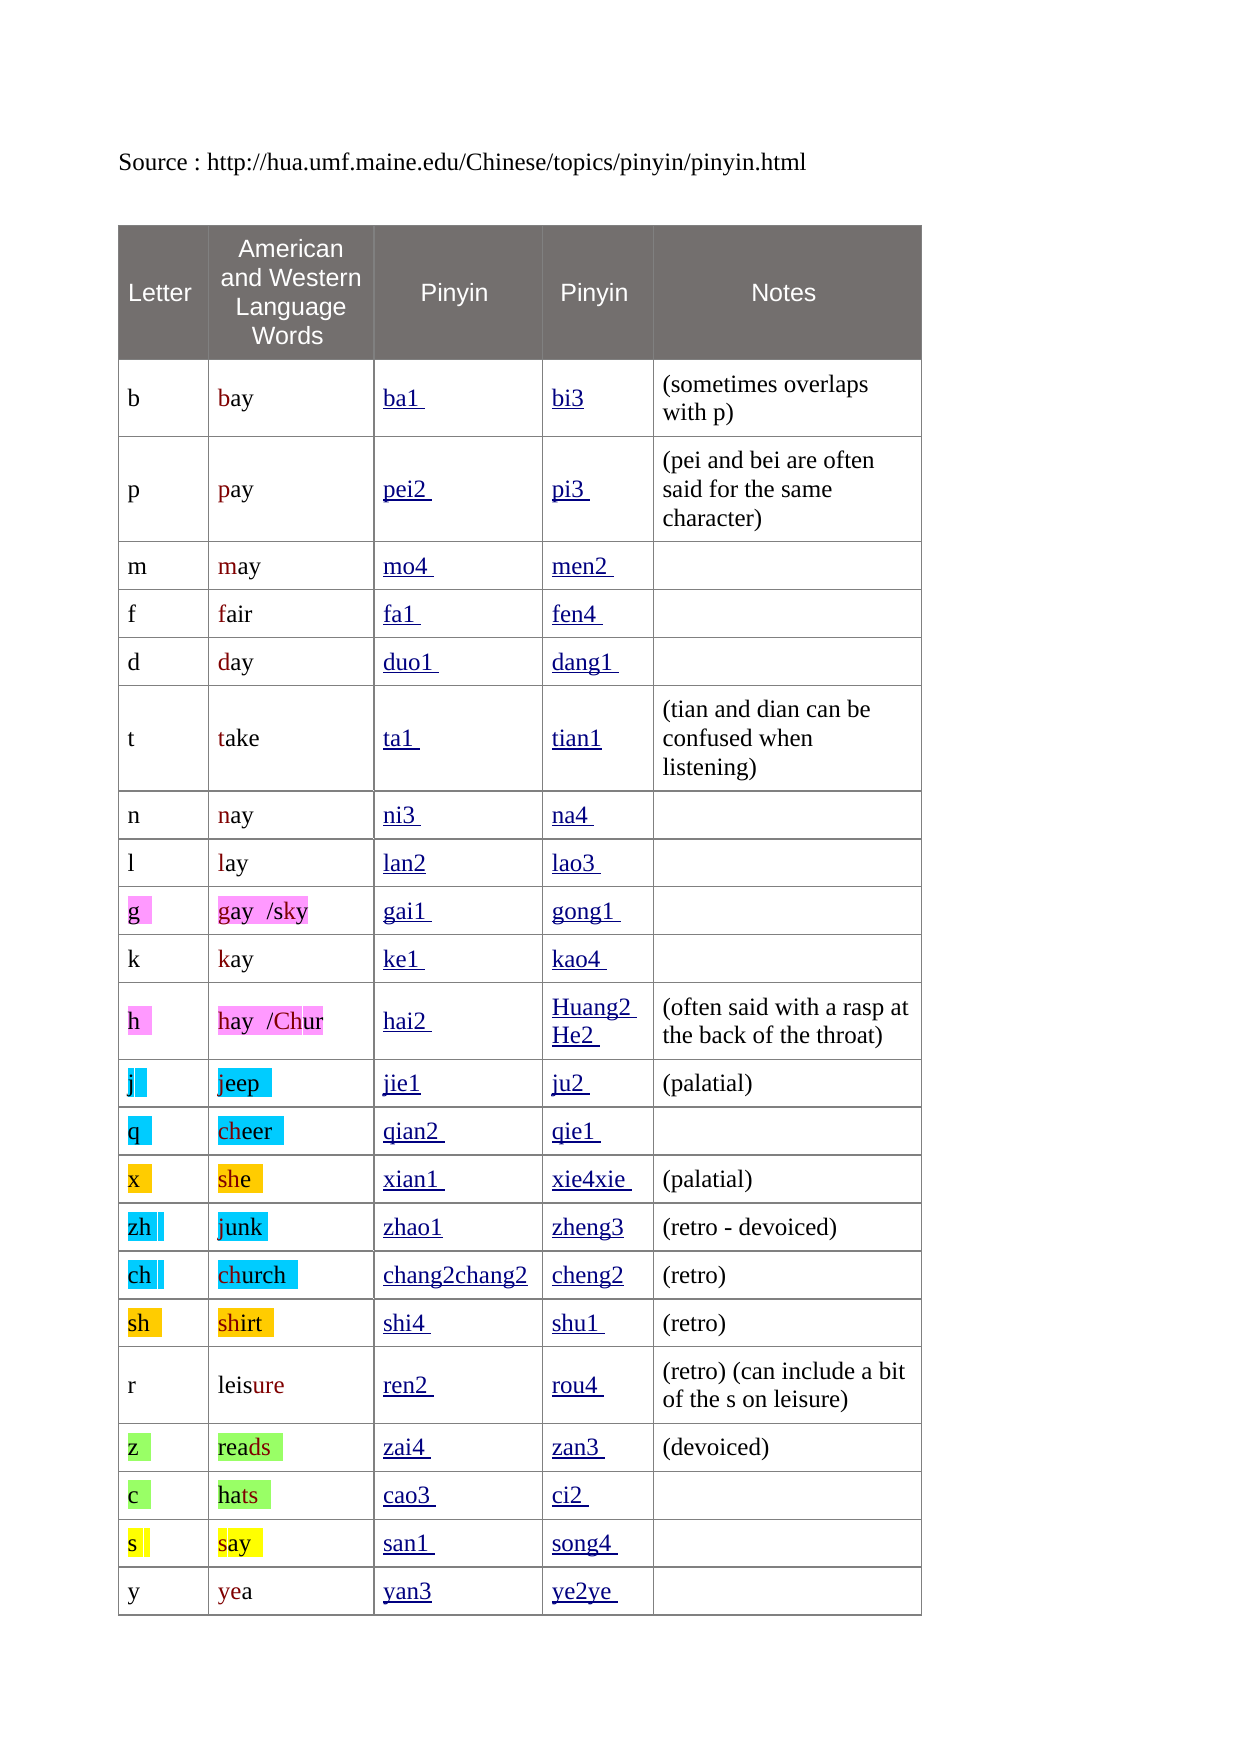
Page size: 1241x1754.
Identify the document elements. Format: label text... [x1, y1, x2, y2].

table_cell ju2 [543, 1060, 653, 1106]
table_cell (pei and bei are often said for the same character) [654, 437, 921, 541]
table_cell (palatial) [654, 1156, 921, 1202]
table_header Notes [654, 226, 921, 359]
table_cell junk [209, 1204, 373, 1250]
table_cell y [119, 1568, 208, 1614]
table_cell n [119, 792, 208, 838]
table_cell [654, 542, 921, 589]
table_cell g [119, 887, 208, 934]
table_cell ke1 [375, 935, 542, 982]
table_cell m [119, 542, 208, 589]
table_cell rou4 [543, 1347, 653, 1423]
table_cell song4 [543, 1520, 653, 1566]
table_cell take [209, 686, 373, 790]
table_cell jie1 [375, 1060, 542, 1106]
table_cell ye2ye [543, 1568, 653, 1614]
table_cell bi3 [543, 360, 653, 436]
table_cell j [119, 1060, 208, 1106]
table_header American and Western Language Words [209, 226, 373, 359]
table_cell yea [209, 1568, 373, 1614]
table_cell nay [209, 792, 373, 838]
table_cell gai1 [375, 887, 542, 934]
table_cell pei2 [375, 437, 542, 541]
table_cell (retro) [654, 1300, 921, 1346]
table_cell cao3 [375, 1472, 542, 1518]
table_cell s [119, 1520, 208, 1566]
table_cell (retro - devoiced) [654, 1204, 921, 1250]
table_cell leisure [209, 1347, 373, 1423]
table_cell sh [119, 1300, 208, 1346]
table_cell x [119, 1156, 208, 1202]
table_cell pi3 [543, 437, 653, 541]
table_cell h [119, 983, 208, 1058]
table_cell lay [209, 840, 373, 886]
table_cell men2 [543, 542, 653, 589]
table_cell fair [209, 590, 373, 637]
table_cell ch [119, 1252, 208, 1298]
table_cell Huang2 He2 [543, 983, 653, 1058]
table_cell fa1 [375, 590, 542, 637]
table_cell [654, 1520, 921, 1566]
table_cell k [119, 935, 208, 982]
table_cell [654, 590, 921, 637]
table_cell [654, 935, 921, 982]
table_cell r [119, 1347, 208, 1423]
table_cell [654, 638, 921, 685]
table_cell gong1 [543, 887, 653, 934]
table_cell ni3 [375, 792, 542, 838]
table_cell zan3 [543, 1424, 653, 1471]
table_cell kay [209, 935, 373, 982]
table_header Pinyin [375, 226, 542, 359]
table_cell ta1 [375, 686, 542, 790]
table_cell (tian and dian can be confused when listening) [654, 686, 921, 790]
table_cell she [209, 1156, 373, 1202]
table_cell cheng2 [543, 1252, 653, 1298]
table_cell cheer [209, 1108, 373, 1154]
table_cell qian2 [375, 1108, 542, 1154]
table_cell [654, 840, 921, 886]
table_cell hay /Chur [209, 983, 373, 1058]
table_cell p [119, 437, 208, 541]
table_cell ba1 [375, 360, 542, 436]
table_cell b [119, 360, 208, 436]
table_header Letter [119, 226, 208, 359]
table_cell zh [119, 1204, 208, 1250]
table_cell t [119, 686, 208, 790]
table_cell hats [209, 1472, 373, 1518]
table_cell [654, 1108, 921, 1154]
table_cell na4 [543, 792, 653, 838]
table_cell fen4 [543, 590, 653, 637]
table_cell (retro) [654, 1252, 921, 1298]
table_cell shu1 [543, 1300, 653, 1346]
table_cell xian1 [375, 1156, 542, 1202]
table_cell z [119, 1424, 208, 1471]
table_cell c [119, 1472, 208, 1518]
table_cell (devoiced) [654, 1424, 921, 1471]
table_cell (retro) (can include a bit of the s on leisure) [654, 1347, 921, 1423]
table_cell (palatial) [654, 1060, 921, 1106]
table_cell [654, 887, 921, 934]
table_cell jeep [209, 1060, 373, 1106]
table_cell zai4 [375, 1424, 542, 1471]
table_cell may [209, 542, 373, 589]
table_cell duo1 [375, 638, 542, 685]
table_cell chang2chang2 [375, 1252, 542, 1298]
table_cell lao3 [543, 840, 653, 886]
table_cell pay [209, 437, 373, 541]
table_cell (often said with a rasp at the back of the throat) [654, 983, 921, 1058]
table_cell qie1 [543, 1108, 653, 1154]
table_cell mo4 [375, 542, 542, 589]
table_cell reads [209, 1424, 373, 1471]
table_cell say [209, 1520, 373, 1566]
table_cell day [209, 638, 373, 685]
table_cell shi4 [375, 1300, 542, 1346]
text Source : http://hua.umf.maine.edu/Chinese/topics/pinyin/pinyin.html [118, 147, 1122, 176]
table_cell f [119, 590, 208, 637]
table_cell l [119, 840, 208, 886]
table_cell [654, 1568, 921, 1614]
table_cell bay [209, 360, 373, 436]
table_header Pinyin [543, 226, 653, 359]
table_cell q [119, 1108, 208, 1154]
table_cell yan3 [375, 1568, 542, 1614]
table_cell tian1 [543, 686, 653, 790]
table_cell d [119, 638, 208, 685]
table_cell [654, 792, 921, 838]
table_cell dang1 [543, 638, 653, 685]
table_cell ci2 [543, 1472, 653, 1518]
table_cell church [209, 1252, 373, 1298]
table_cell zhao1 [375, 1204, 542, 1250]
table_cell kao4 [543, 935, 653, 982]
table_cell san1 [375, 1520, 542, 1566]
table_cell zheng3 [543, 1204, 653, 1250]
table_cell gay /sky [209, 887, 373, 934]
table_cell (sometimes overlaps with p) [654, 360, 921, 436]
table_cell shirt [209, 1300, 373, 1346]
table_cell xie4xie [543, 1156, 653, 1202]
table_cell lan2 [375, 840, 542, 886]
table_cell hai2 [375, 983, 542, 1058]
table_cell ren2 [375, 1347, 542, 1423]
table_cell [654, 1472, 921, 1518]
